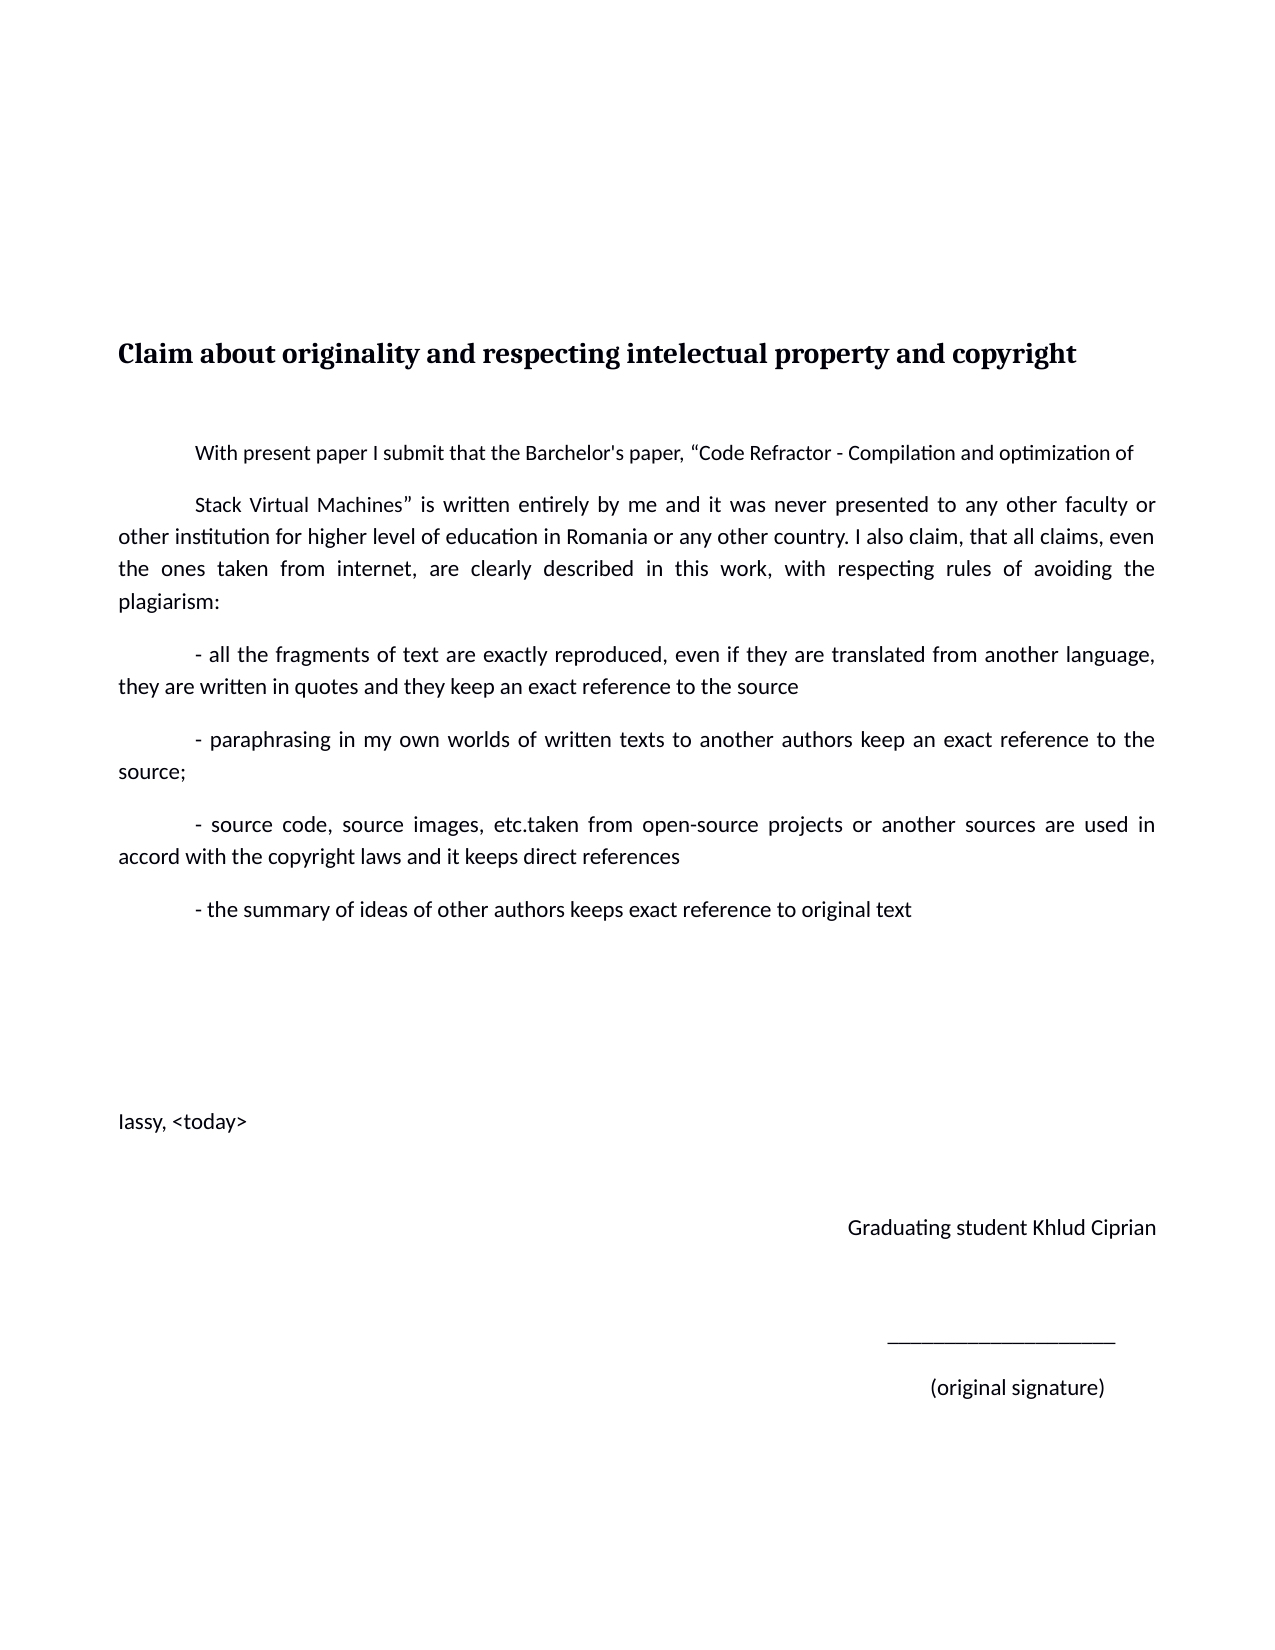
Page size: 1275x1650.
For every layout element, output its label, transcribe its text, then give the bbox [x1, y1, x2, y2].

text Iassy, <today> [118, 1107, 1157, 1136]
subtitle Claim about originality and respecting intelectual property and copyright [118, 337, 1157, 371]
text Stack Virtual Machines” is written entirely by me and it was never presented to any other faculty or other institution for higher level of education in Romania or any other country. I also claim, that all claims, even the ones taken from internet, are clearly described in this work, with respecting rules of avoiding the plagiarism: [118, 490, 1157, 615]
text ____________________ [118, 1319, 1157, 1348]
text (original signature) [118, 1373, 1157, 1401]
text - all the fragments of text are exactly reproduced, even if they are translated from another language, they are written in quotes and they keep an exact reference to the source [118, 640, 1157, 700]
text Graduating student Khlud Ciprian [118, 1213, 1157, 1242]
text - source code, source images, etc.taken from open-source projects or another sources are used in accord with the copyright laws and it keeps direct references [118, 810, 1157, 870]
text - the summary of ideas of other authors keeps exact reference to original text [118, 895, 1157, 923]
text - paraphrasing in my own worlds of written texts to another authors keep an exact reference to the source; [118, 725, 1157, 785]
text With present paper I submit that the Barchelor's paper, “Code Refractor - Compilation and optimization of [118, 439, 1157, 465]
